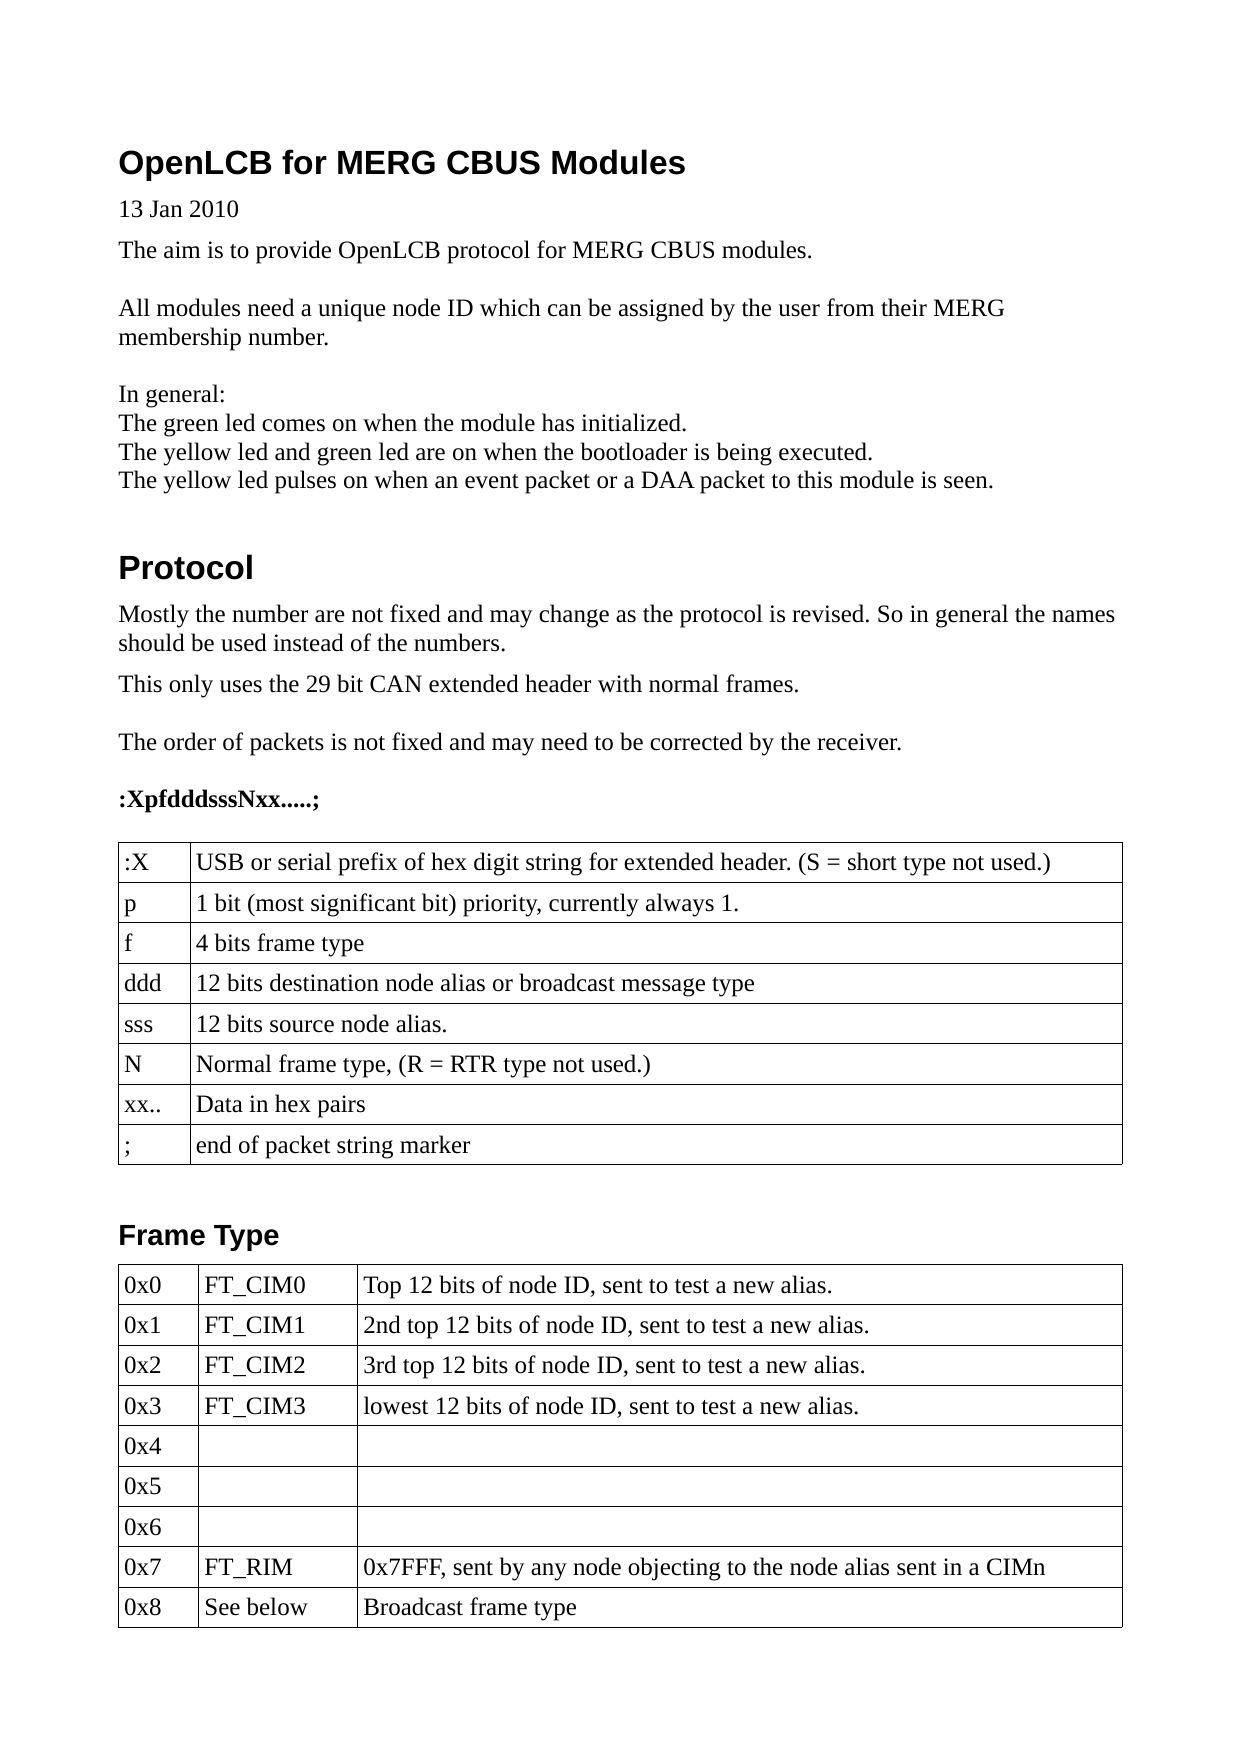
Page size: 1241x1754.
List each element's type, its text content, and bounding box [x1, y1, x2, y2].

table_cell 0x8 [119, 1588, 198, 1627]
table_cell FT_CIM2 [199, 1346, 357, 1385]
subtitle OpenLCB for MERG CBUS Modules [118, 143, 1122, 182]
table_cell 4 bits frame type [191, 923, 1122, 963]
table_header Top 12 bits of node ID, sent to test a new alias. [358, 1265, 1122, 1304]
table_cell 12 bits source node alias. [191, 1004, 1122, 1043]
table_header USB or serial prefix of hex digit string for extended header. (S = short type not used.) [191, 843, 1122, 882]
table_cell 2nd top 12 bits of node ID, sent to test a new alias. [358, 1305, 1122, 1345]
table_cell p [119, 883, 190, 922]
table_cell FT_CIM1 [199, 1305, 357, 1345]
table_cell end of packet string marker [191, 1125, 1122, 1164]
table_cell 12 bits destination node alias or broadcast message type [191, 964, 1122, 1003]
text The yellow led pulses on when an event packet or a DAA packet to this module is seen. [118, 466, 1122, 494]
subtitle Protocol [118, 548, 1122, 587]
table_cell 0x3 [119, 1386, 198, 1425]
text The yellow led and green led are on when the bootloader is being executed. [118, 437, 1122, 466]
table_cell [199, 1467, 357, 1506]
text :XpfdddsssNxx.....; [118, 784, 1122, 813]
table_cell [199, 1507, 357, 1546]
text This only uses the 29 bit CAN extended header with normal frames. [118, 669, 1122, 698]
table_cell 1 bit (most significant bit) priority, currently always 1. [191, 883, 1122, 922]
table_cell FT_CIM3 [199, 1386, 357, 1425]
table_cell 0x7FFF, sent by any node objecting to the node alias sent in a CIMn [358, 1547, 1122, 1587]
table_cell [199, 1426, 357, 1466]
text 13 Jan 2010 [118, 194, 1122, 223]
table_cell 0x4 [119, 1426, 198, 1466]
table_cell 0x5 [119, 1467, 198, 1506]
text Mostly the number are not fixed and may change as the protocol is revised. So in general the names should be used instead of the numbers. [118, 599, 1122, 657]
table_cell 0x6 [119, 1507, 198, 1546]
table_header 0x0 [119, 1265, 198, 1304]
table_header :X [119, 843, 190, 882]
table_cell 0x1 [119, 1305, 198, 1345]
table_cell Broadcast frame type [358, 1588, 1122, 1627]
table_cell [358, 1507, 1122, 1546]
table_cell f [119, 923, 190, 963]
text All modules need a unique node ID which can be assigned by the user from their MERG membership number. [118, 293, 1122, 351]
table_cell 3rd top 12 bits of node ID, sent to test a new alias. [358, 1346, 1122, 1385]
subtitle Frame Type [118, 1218, 1122, 1252]
table_cell [358, 1426, 1122, 1466]
table_cell Data in hex pairs [191, 1085, 1122, 1124]
table_cell See below [199, 1588, 357, 1627]
table_cell ddd [119, 964, 190, 1003]
text The aim is to provide OpenLCB protocol for MERG CBUS modules. [118, 236, 1122, 264]
table_cell xx.. [119, 1085, 190, 1124]
text In general: [118, 379, 1122, 408]
table_cell FT_RIM [199, 1547, 357, 1587]
table_cell [358, 1467, 1122, 1506]
table_cell sss [119, 1004, 190, 1043]
table_cell 0x2 [119, 1346, 198, 1385]
table_cell Normal frame type, (R = RTR type not used.) [191, 1044, 1122, 1083]
table_cell ; [119, 1125, 190, 1164]
table_cell lowest 12 bits of node ID, sent to test a new alias. [358, 1386, 1122, 1425]
text The green led comes on when the module has initialized. [118, 408, 1122, 437]
table_header FT_CIM0 [199, 1265, 357, 1304]
text The order of packets is not fixed and may need to be corrected by the receiver. [118, 727, 1122, 755]
table_cell N [119, 1044, 190, 1083]
table_cell 0x7 [119, 1547, 198, 1587]
